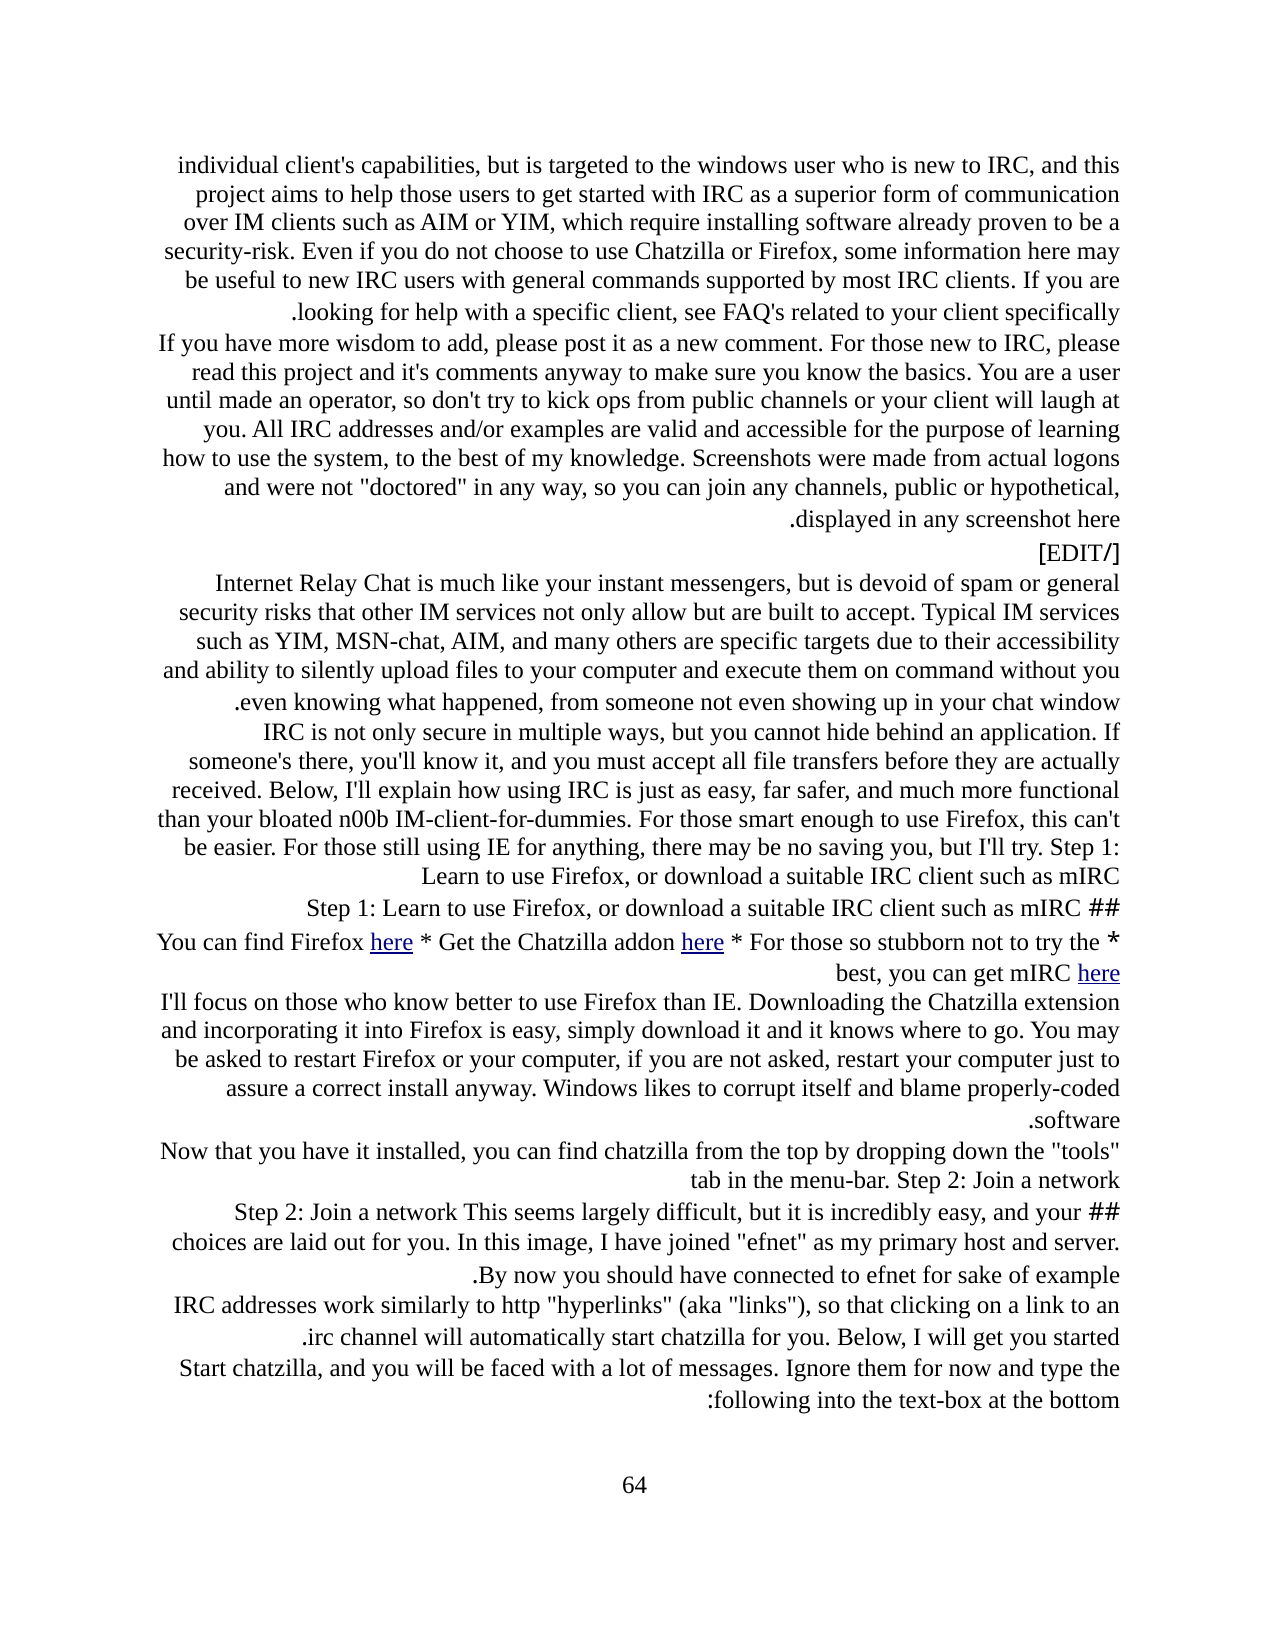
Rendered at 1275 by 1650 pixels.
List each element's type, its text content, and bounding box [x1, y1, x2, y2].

table_cell Start chatzilla, and you will be faced with a lot of messages. Ignore them for now and type the following into the text-box at the bottom: [150, 1353, 1125, 1416]
table_cell [/EDIT] [150, 534, 1125, 568]
table_cell IRC is not only secure in multiple ways, but you cannot hide behind an application. If someone's there, you'll know it, and you must accept all file transfers before they are actually received. Below, I'll explain how using IRC is just as easy, far safer, and much more functional than your bloated n00b IM-client-for-dummies. For those smart enough to use Firefox, this can't be easier. For those still using IE for anything, there may be no saving you, but I'll try. Step 1: Learn to use Firefox, or download a suitable IRC client such as mIRC [150, 718, 1125, 890]
table_cell IRC addresses work similarly to http "hyperlinks" (aka "links"), so that clicking on a link to an irc channel will automatically start chatzilla for you. Below, I will get you started. [150, 1290, 1125, 1353]
table_cell ## Step 1: Learn to use Firefox, or download a suitable IRC client such as mIRC [150, 890, 1125, 924]
table_cell I'll focus on those who know better to use Firefox than IE. Downloading the Chatzilla extension and incorporating it into Firefox is easy, simply download it and it knows where to go. You may be asked to restart Firefox or your computer, if you are not asked, restart your computer just to assure a correct install anyway. Windows likes to corrupt itself and blame properly-coded software. [150, 987, 1125, 1136]
table_cell If you have more wisdom to add, please post it as a new comment. For those new to IRC, please read this project and it's comments anyway to make sure you know the basics. You are a user until made an operator, so don't try to kick ops from public channels or your client will laugh at you. All IRC addresses and/or examples are valid and accessible for the purpose of learning how to use the system, to the best of my knowledge. Screenshots were made from actual logons and were not "doctored" in any way, so you can join any channels, public or hypothetical, displayed in any screenshot here. [150, 328, 1125, 534]
table_cell * You can find Firefox here * Get the Chatzilla addon here * For those so stubborn not to try the best, you can get mIRC here [150, 924, 1125, 987]
table_cell Now that you have it installed, you can find chatzilla from the top by dropping down the "tools" tab in the menu-bar. Step 2: Join a network [150, 1136, 1125, 1193]
table_cell Internet Relay Chat is much like your instant messengers, but is devoid of spam or general security risks that other IM services not only allow but are built to accept. Typical IM services such as YIM, MSN-chat, AIM, and many others are specific targets due to their accessibility and ability to silently upload files to your computer and execute them on command without you even knowing what happened, from someone not even showing up in your chat window. [150, 569, 1125, 717]
table_cell [EDIT] This is an Instructable intended as a starter for those who do not yet understand Internet Relay Chat, or IRC. This project is not intended to cover the entire scope of IRC and each individual client's capabilities, but is targeted to the windows user who is new to IRC, and this project aims to help those users to get started with IRC as a superior form of communication over IM clients such as AIM or YIM, which require installing software already proven to be a security-risk. Even if you do not choose to use Chatzilla or Firefox, some information here may be useful to new IRC users with general commands supported by most IRC clients. If you are looking for help with a specific client, see FAQ's related to your client specifically. [150, 150, 1125, 328]
table_cell ## Step 2: Join a network This seems largely difficult, but it is incredibly easy, and your choices are laid out for you. In this image, I have joined "efnet" as my primary host and server. By now you should have connected to efnet for sake of example. [150, 1194, 1125, 1290]
